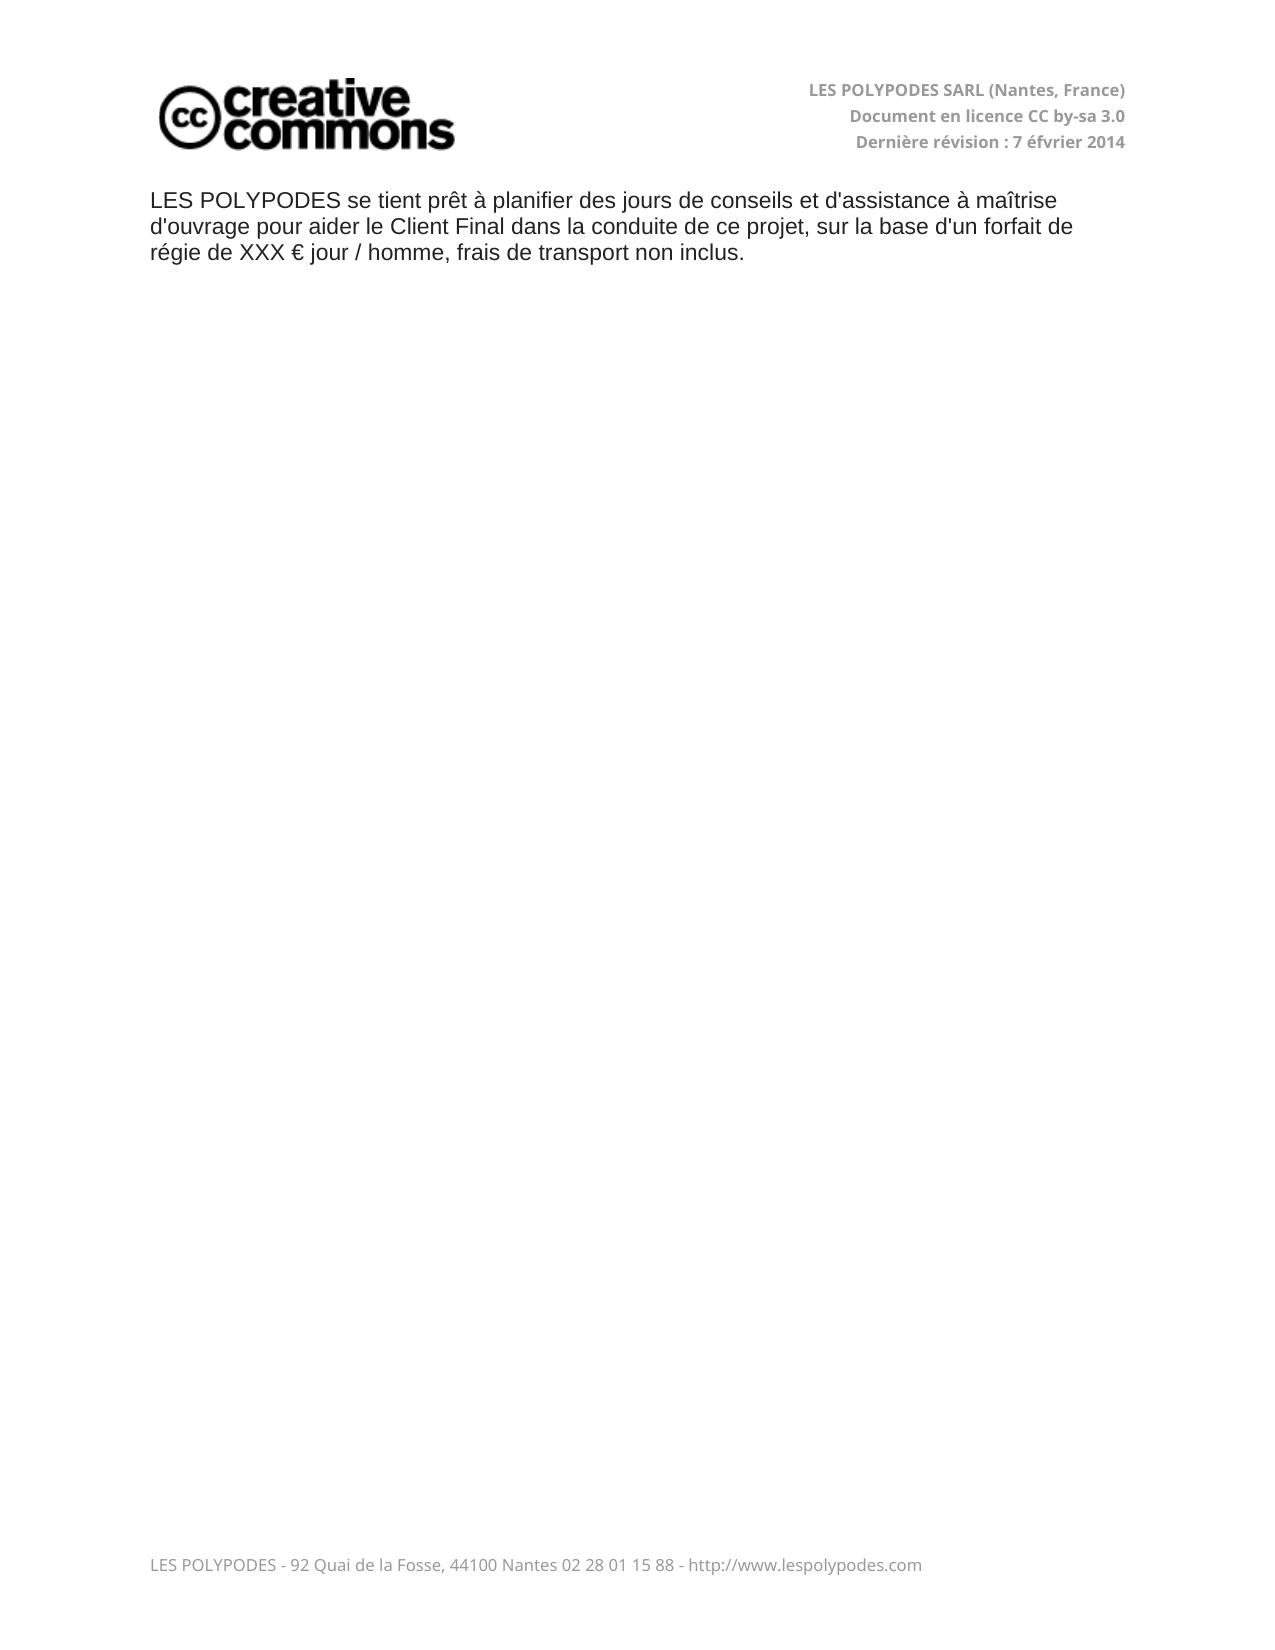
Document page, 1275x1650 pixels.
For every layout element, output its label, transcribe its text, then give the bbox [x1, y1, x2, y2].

text LES POLYPODES se tient prêt à planifier des jours de conseils et d'assistance à maîtrise d'ouvrage pour aider le Client Final dans la conduite de ce projet, sur la base d'un forfait de régie de XXX € jour / homme, frais de transport non inclus. [150, 188, 1125, 265]
picture [159, 78, 455, 151]
